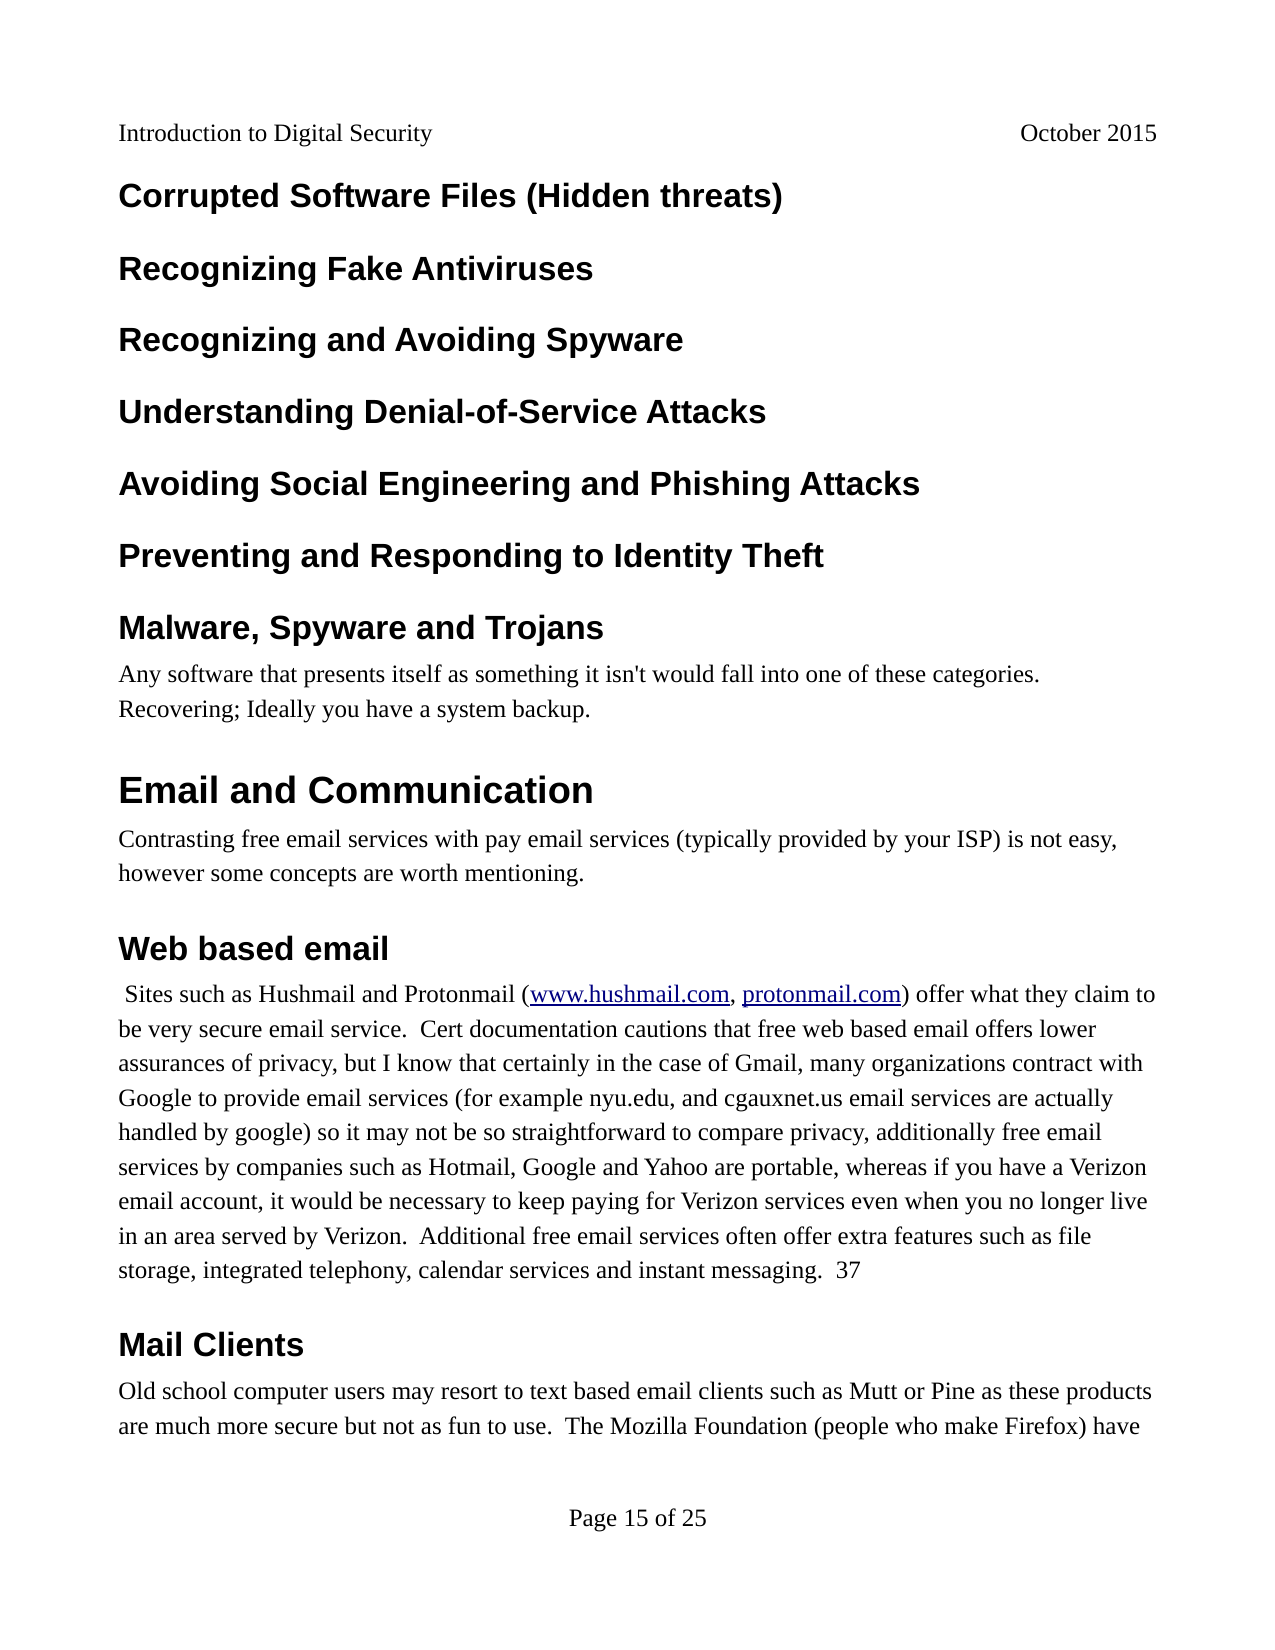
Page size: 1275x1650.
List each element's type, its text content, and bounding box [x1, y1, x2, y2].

subtitle Corrupted Software Files (Hidden threats) [118, 176, 1157, 215]
text Sites such as Hushmail and Protonmail (www.hushmail.com, protonmail.com) offer what they claim to be very secure email service. Cert documentation cautions that free web based email offers lower assurances of privacy, but I know that certainly in the case of Gmail, many organizations contract with Google to provide email services (for example nyu.edu, and cgauxnet.us email services are actually handled by google) so it may not be so straightforward to compare privacy, additionally free email services by companies such as Hotmail, Google and Yahoo are portable, whereas if you have a Verizon email account, it would be necessary to keep paying for Verizon services even when you no longer live in an area served by Verizon. Additional free email services often offer extra features such as file storage, integrated telephony, calendar services and instant messaging. 37 [118, 979, 1157, 1284]
subtitle Preventing and Responding to Identity Theft [118, 536, 1157, 575]
subtitle Recognizing Fake Antiviruses [118, 248, 1157, 287]
subtitle Mail Clients [118, 1325, 1157, 1364]
subtitle Avoiding Social Engineering and Phishing Attacks [118, 464, 1157, 503]
subtitle Recognizing and Avoiding Spyware [118, 320, 1157, 359]
subtitle Web based email [118, 928, 1157, 967]
subtitle Malware, Spyware and Trojans [118, 608, 1157, 647]
text Contrasting free email services with pay email services (typically provided by your ISP) is not easy, however some concepts are worth mentioning. [118, 824, 1157, 887]
text Any software that presents itself as something it isn't would fall into one of these categories. Recovering; Ideally you have a system backup. [118, 659, 1157, 723]
text Old school computer users may resort to text based email clients such as Mutt or Pine as these products are much more secure but not as fun to use. The Mozilla Foundation (people who make Firefox) have [118, 1376, 1157, 1440]
subtitle Understanding Denial-of-Service Attacks [118, 392, 1157, 431]
subtitle Email and Communication [118, 768, 1157, 812]
